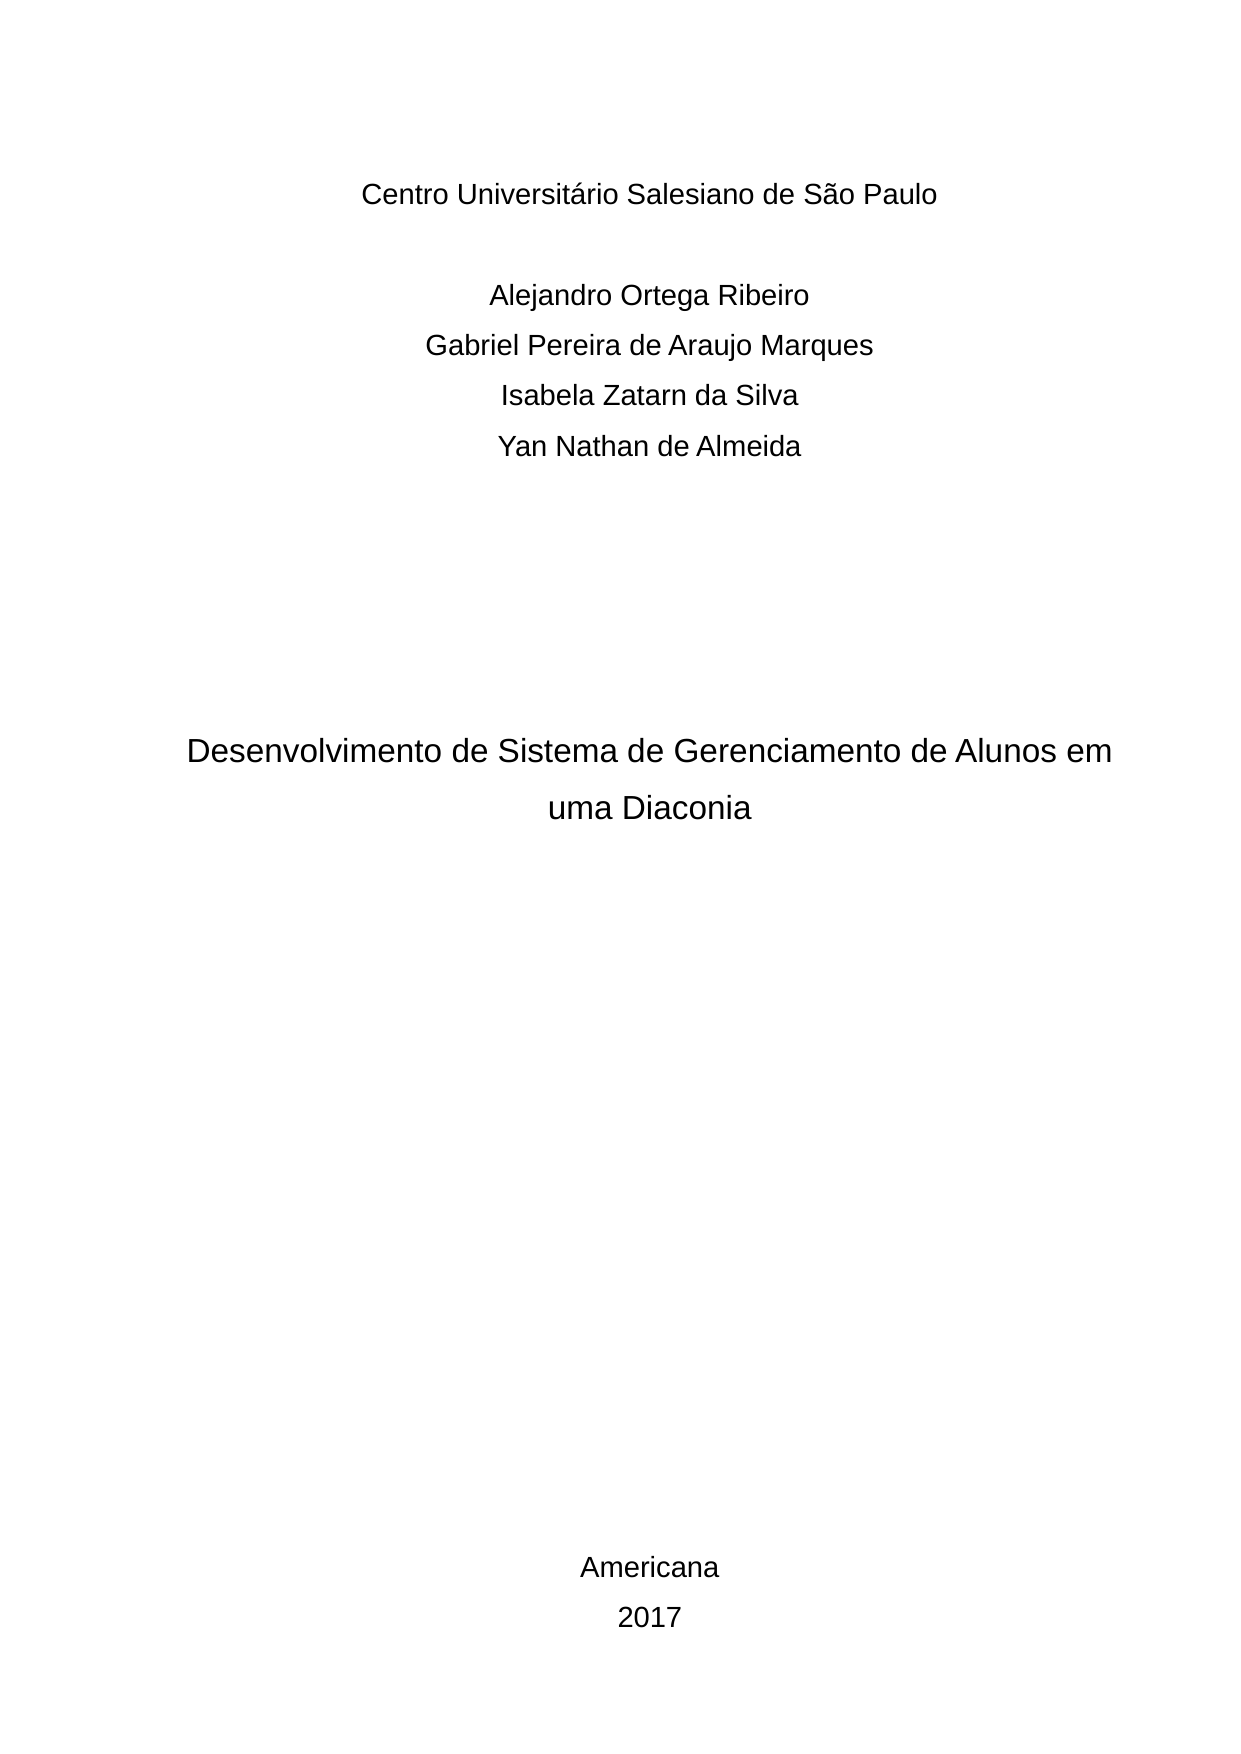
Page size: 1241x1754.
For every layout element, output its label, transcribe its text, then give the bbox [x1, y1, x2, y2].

text Isabela Zatarn da Silva [177, 378, 1122, 412]
text Alejandro Ortega Ribeiro [177, 278, 1122, 311]
text Gabriel Pereira de Araujo Marques [177, 328, 1122, 362]
text Desenvolvimento de Sistema de Gerenciamento de Alunos em uma Diaconia [177, 731, 1122, 827]
text Centro Universitário Salesiano de São Paulo [177, 177, 1122, 211]
text Americana [177, 1550, 1122, 1584]
text 2017 [177, 1601, 1122, 1634]
text Yan Nathan de Almeida [177, 429, 1122, 462]
